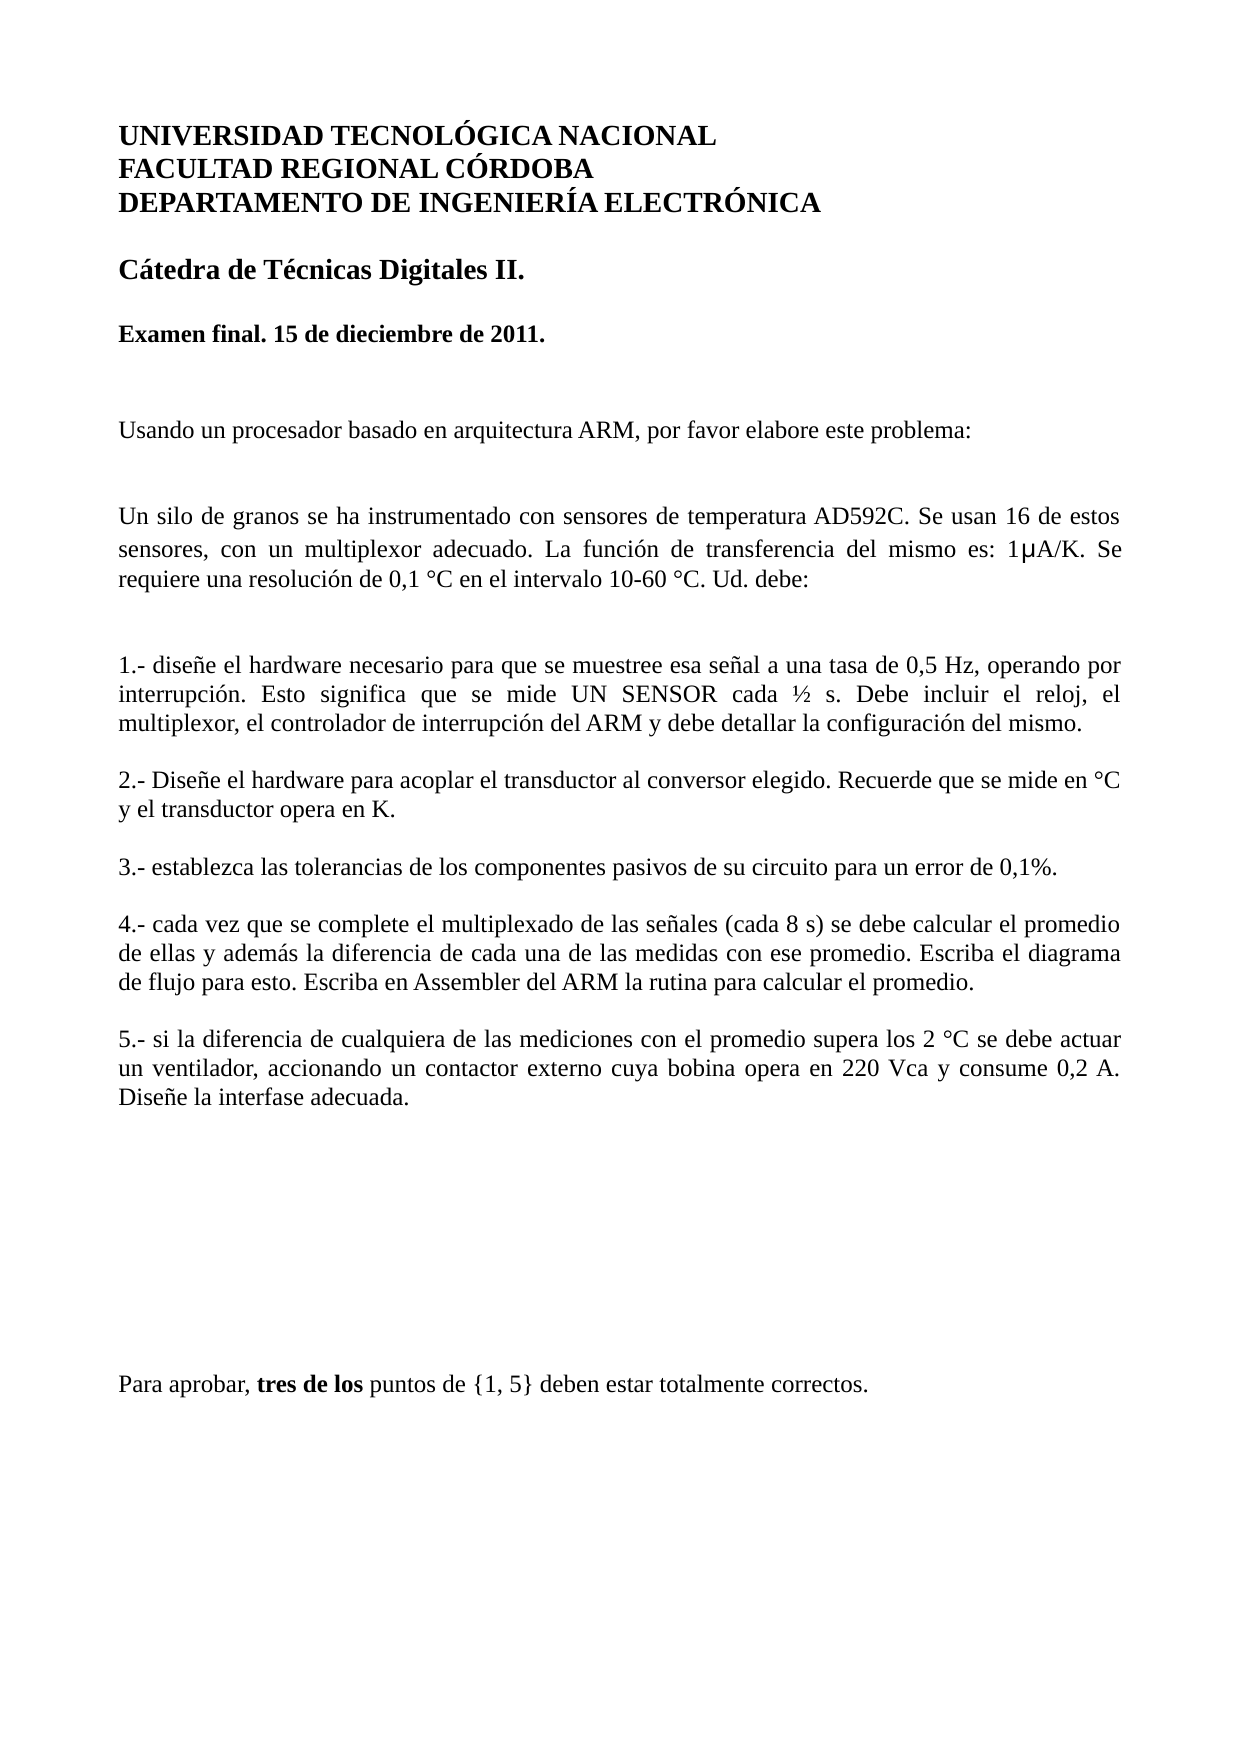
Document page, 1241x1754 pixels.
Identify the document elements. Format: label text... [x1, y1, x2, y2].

text UNIVERSIDAD TECNOLÓGICA NACIONAL [118, 118, 1122, 152]
text Usando un procesador basado en arquitectura ARM, por favor elabore este problema: [118, 415, 1122, 444]
text FACULTAD REGIONAL CÓRDOBA [118, 152, 1122, 185]
text Un silo de granos se ha instrumentado con sensores de temperatura AD592C. Se usan 16 de estos sensores, con un multiplexor adecuado. La función de transferencia del mismo es: 1µA/K. Se requiere una resolución de 0,1 °C en el intervalo 10-60 °C. Ud. debe: [118, 501, 1122, 593]
text 5.- si la diferencia de cualquiera de las mediciones con el promedio supera los 2 °C se debe actuar un ventilador, accionando un contactor externo cuya bobina opera en 220 Vca y consume 0,2 A. Diseñe la interfase adecuada. [118, 1024, 1122, 1111]
text Cátedra de Técnicas Digitales II. [118, 252, 1122, 286]
text Para aprobar, tres de los puntos de {1, 5} deben estar totalmente correctos. [118, 1369, 1122, 1398]
text 1.- diseñe el hardware necesario para que se muestree esa señal a una tasa de 0,5 Hz, operando por interrupción. Esto significa que se mide UN SENSOR cada ½ s. Debe incluir el reloj, el multiplexor, el controlador de interrupción del ARM y debe detallar la configuración del mismo. [118, 651, 1122, 737]
text 2.- Diseñe el hardware para acoplar el transductor al conversor elegido. Recuerde que se mide en °C y el transductor opera en K. [118, 766, 1122, 823]
text Examen final. 15 de dieciembre de 2011. [118, 319, 1122, 348]
text 3.- establezca las tolerancias de los componentes pasivos de su circuito para un error de 0,1%. [118, 852, 1122, 881]
text 4.- cada vez que se complete el multiplexado de las señales (cada 8 s) se debe calcular el promedio de ellas y además la diferencia de cada una de las medidas con ese promedio. Escriba el diagrama de flujo para esto. Escriba en Assembler del ARM la rutina para calcular el promedio. [118, 909, 1122, 996]
text DEPARTAMENTO DE INGENIERÍA ELECTRÓNICA [118, 185, 1122, 219]
